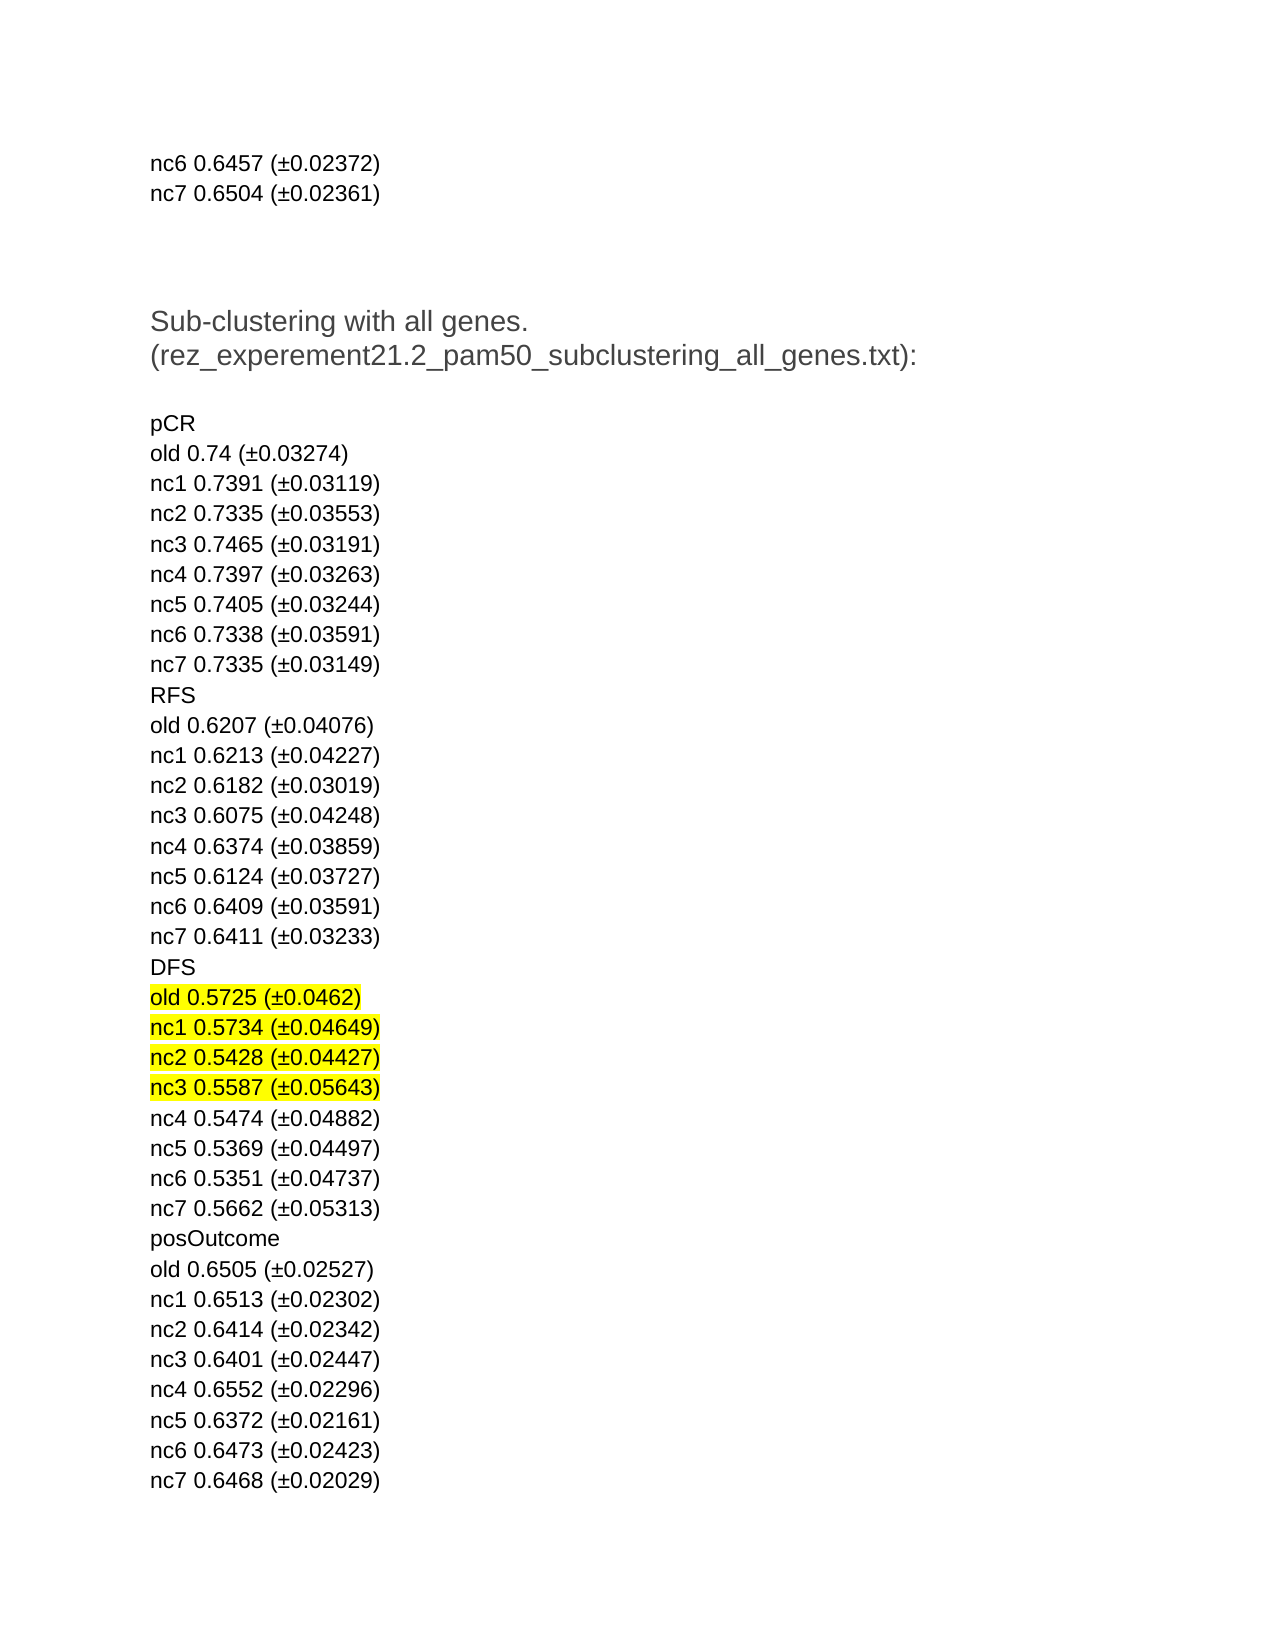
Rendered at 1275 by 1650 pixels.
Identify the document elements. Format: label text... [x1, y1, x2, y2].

text nc5 0.7405 (±0.03244) [150, 591, 1125, 617]
text nc1 0.7391 (±0.03119) [150, 470, 1125, 497]
text nc6 0.6473 (±0.02423) [150, 1437, 1125, 1463]
text old 0.6207 (±0.04076) [150, 712, 1125, 738]
text nc5 0.5369 (±0.04497) [150, 1135, 1125, 1161]
text old 0.6505 (±0.02527) [150, 1256, 1125, 1282]
text nc2 0.6414 (±0.02342) [150, 1316, 1125, 1342]
text nc4 0.6374 (±0.03859) [150, 833, 1125, 859]
subtitle Sub-clustering with all genes. (rez_experement21.2_pam50_subclustering_all_genes.txt): [150, 304, 1125, 371]
text nc3 0.7465 (±0.03191) [150, 531, 1125, 557]
text nc7 0.7335 (±0.03149) [150, 651, 1125, 678]
text posOutcome [150, 1225, 1125, 1252]
text nc4 0.5474 (±0.04882) [150, 1104, 1125, 1131]
text nc7 0.5662 (±0.05313) [150, 1195, 1125, 1222]
text nc6 0.6409 (±0.03591) [150, 893, 1125, 919]
text old 0.74 (±0.03274) [150, 440, 1125, 466]
text RFS [150, 682, 1125, 708]
text nc2 0.7335 (±0.03553) [150, 500, 1125, 527]
text DFS [150, 953, 1125, 980]
text nc2 0.5428 (±0.04427) [150, 1044, 1125, 1071]
text nc7 0.6468 (±0.02029) [150, 1467, 1125, 1493]
text nc6 0.6457 (±0.02372) [150, 150, 1125, 176]
text nc4 0.7397 (±0.03263) [150, 561, 1125, 587]
text nc7 0.6504 (±0.02361) [150, 180, 1125, 207]
text nc1 0.6213 (±0.04227) [150, 742, 1125, 768]
text nc7 0.6411 (±0.03233) [150, 923, 1125, 950]
text nc4 0.6552 (±0.02296) [150, 1376, 1125, 1403]
text nc1 0.6513 (±0.02302) [150, 1286, 1125, 1312]
text nc3 0.6401 (±0.02447) [150, 1346, 1125, 1373]
text nc5 0.6372 (±0.02161) [150, 1407, 1125, 1433]
text nc6 0.7338 (±0.03591) [150, 621, 1125, 648]
text nc5 0.6124 (±0.03727) [150, 863, 1125, 889]
text nc3 0.5587 (±0.05643) [150, 1074, 1125, 1101]
text nc2 0.6182 (±0.03019) [150, 772, 1125, 799]
text nc1 0.5734 (±0.04649) [150, 1014, 1125, 1040]
text old 0.5725 (±0.0462) [150, 984, 1125, 1010]
text nc3 0.6075 (±0.04248) [150, 802, 1125, 829]
text pCR [150, 410, 1125, 436]
text nc6 0.5351 (±0.04737) [150, 1165, 1125, 1191]
